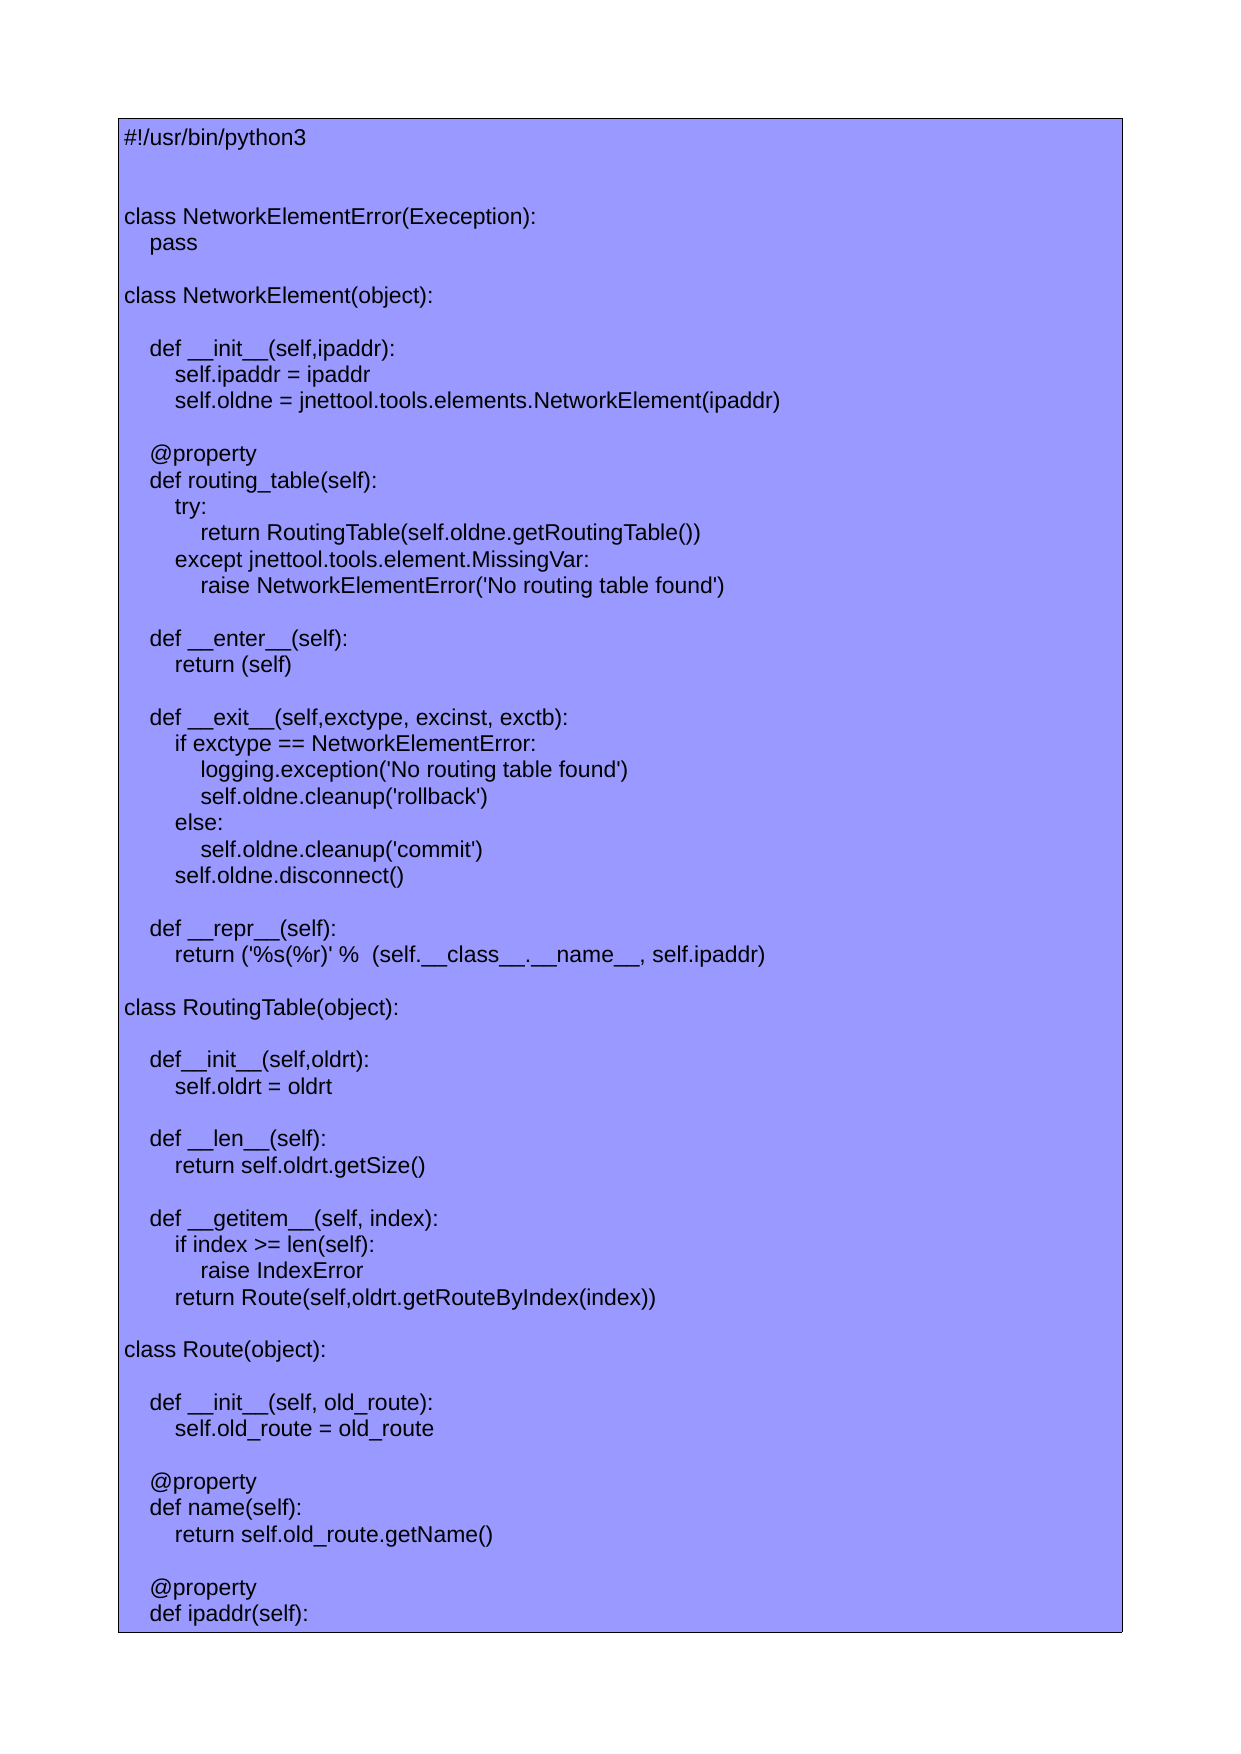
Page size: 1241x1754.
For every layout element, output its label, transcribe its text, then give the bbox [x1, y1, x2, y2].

table_header #!/usr/bin/python3 class NetworkElementError(Exeception): pass class NetworkElement(object): def __init__(self,ipaddr): self.ipaddr = ipaddr self.oldne = jnettool.tools.elements.NetworkElement(ipaddr) @property def routing_table(self): try: return RoutingTable(self.oldne.getRoutingTable()) except jnettool.tools.element.MissingVar: raise NetworkElementError('No routing table found') def __enter__(self): return (self) def __exit__(self,exctype, excinst, exctb): if exctype == NetworkElementError: logging.exception('No routing table found') self.oldne.cleanup('rollback') else: self.oldne.cleanup('commit') self.oldne.disconnect() def __repr__(self): return ('%s(%r)' % (self.__class__.__name__, self.ipaddr) class RoutingTable(object): def__init__(self,oldrt): self.oldrt = oldrt def __len__(self): return self.oldrt.getSize() def __getitem__(self, index): if index >= len(self): raise IndexError return Route(self,oldrt.getRouteByIndex(index)) class Route(object): def __init__(self, old_route): self.old_route = old_route @property def name(self): return self.old_route.getName() @property def ipaddr(self): [119, 119, 1122, 1632]
